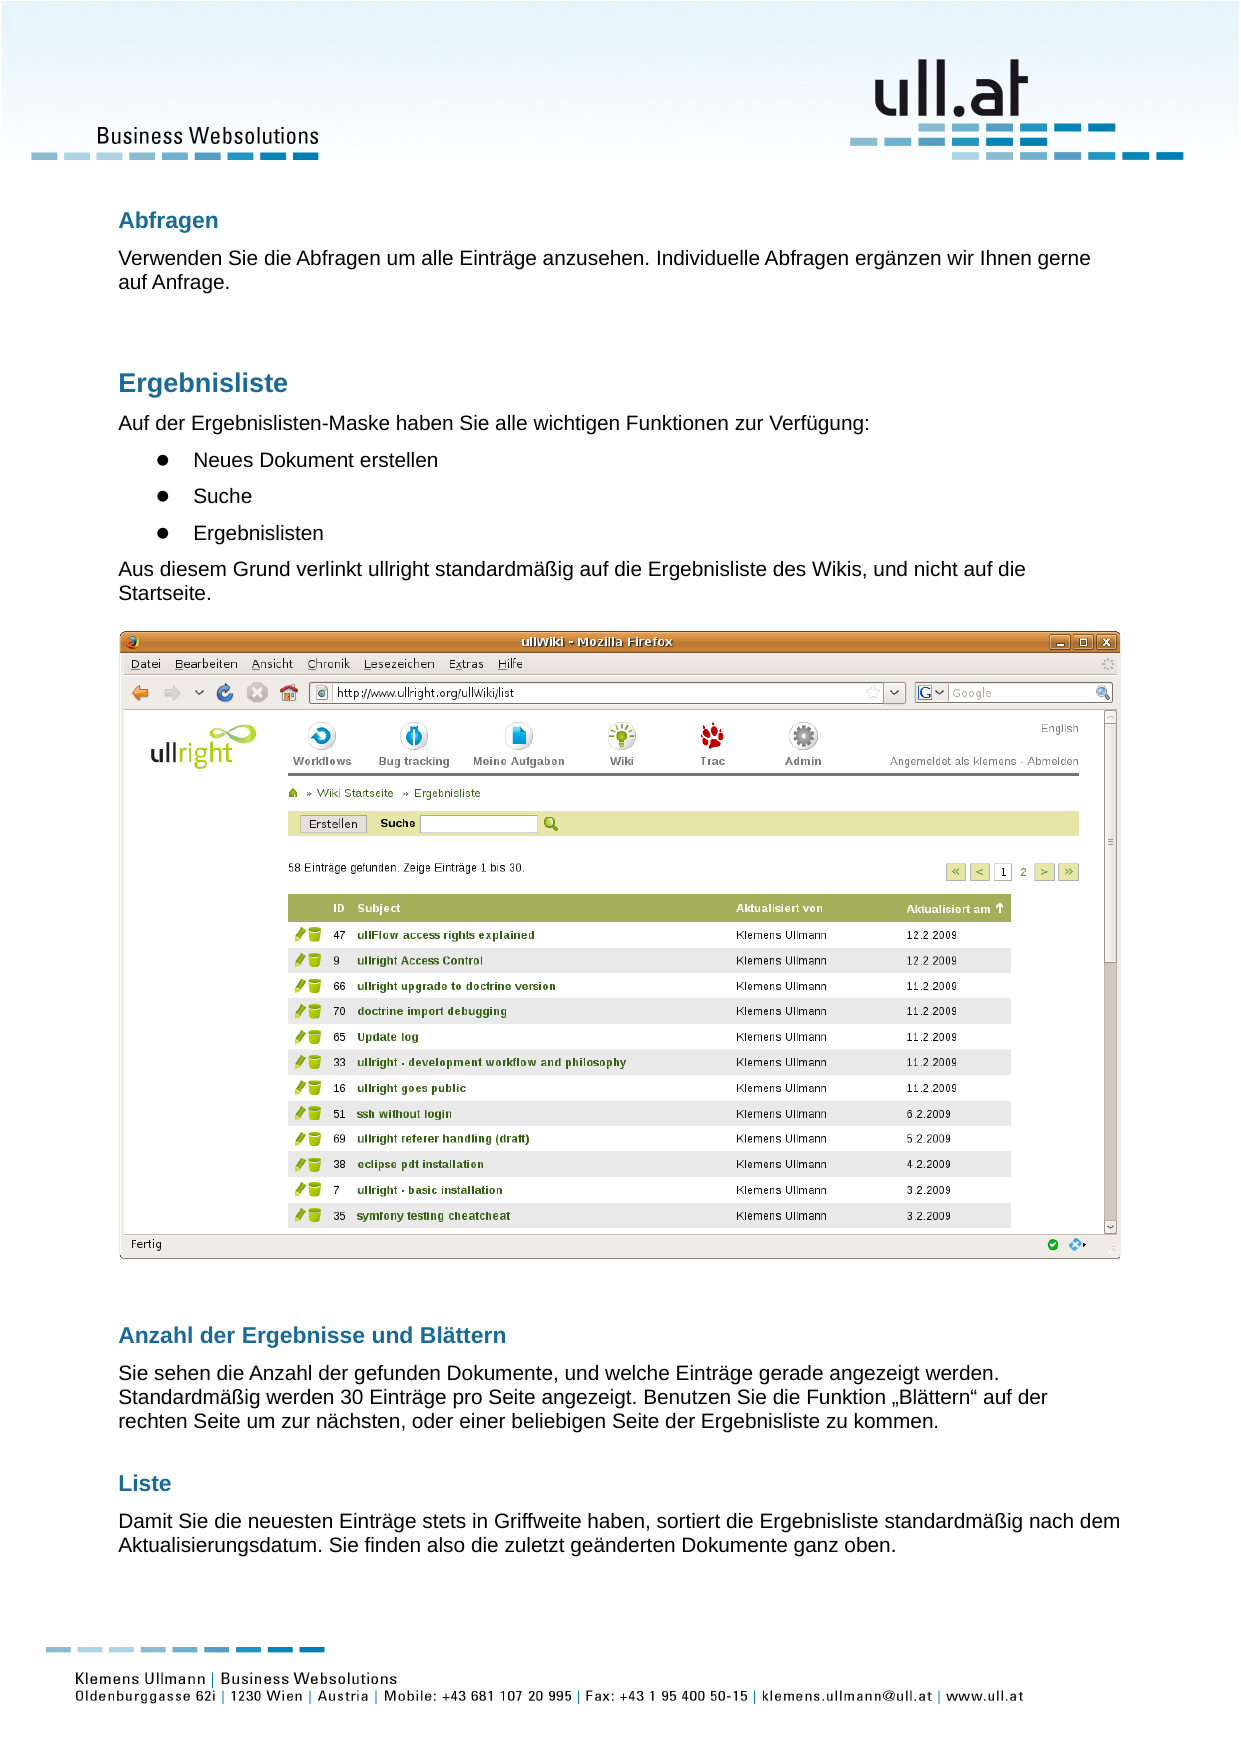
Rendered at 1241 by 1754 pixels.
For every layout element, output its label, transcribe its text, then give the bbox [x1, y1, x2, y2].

subtitle Anzahl der Ergebnisse und Blättern [118, 1322, 1122, 1348]
list Neues Dokument erstellen [156, 448, 1122, 472]
text Aus diesem Grund verlinkt ullright standardmäßig auf die Ergebnisliste des Wikis, und nicht auf die Startseite. [118, 557, 1122, 605]
text Sie sehen die Anzahl der gefunden Dokumente, und welche Einträge gerade angezeigt werden. Standardmäßig werden 30 Einträge pro Seite angezeigt. Benutzen Sie die Funktion „Blättern“ auf der rechten Seite um zur nächsten, oder einer beliebigen Seite der Ergebnisliste zu kommen. [118, 1361, 1122, 1432]
picture [1, 1, 1239, 160]
picture [16, 1647, 1219, 1745]
subtitle Abfragen [118, 207, 1122, 233]
text Verwenden Sie die Abfragen um alle Einträge anzusehen. Individuelle Abfragen ergänzen wir Ihnen gerne auf Anfrage. [118, 246, 1122, 293]
list Ergebnislisten [156, 521, 1122, 544]
list Suche [156, 484, 1122, 508]
text Auf der Ergebnislisten-Maske haben Sie alle wichtigen Funktionen zur Verfügung: [118, 411, 1122, 435]
subtitle Ergebnisliste [118, 367, 1122, 399]
text Damit Sie die neuesten Einträge stets in Griffweite haben, sortiert die Ergebnisliste standardmäßig nach dem Aktualisierungsdatum. Sie finden also die zuletzt geänderten Dokumente ganz oben. [118, 1509, 1122, 1557]
subtitle Liste [118, 1470, 1122, 1496]
picture [119, 631, 1121, 1259]
